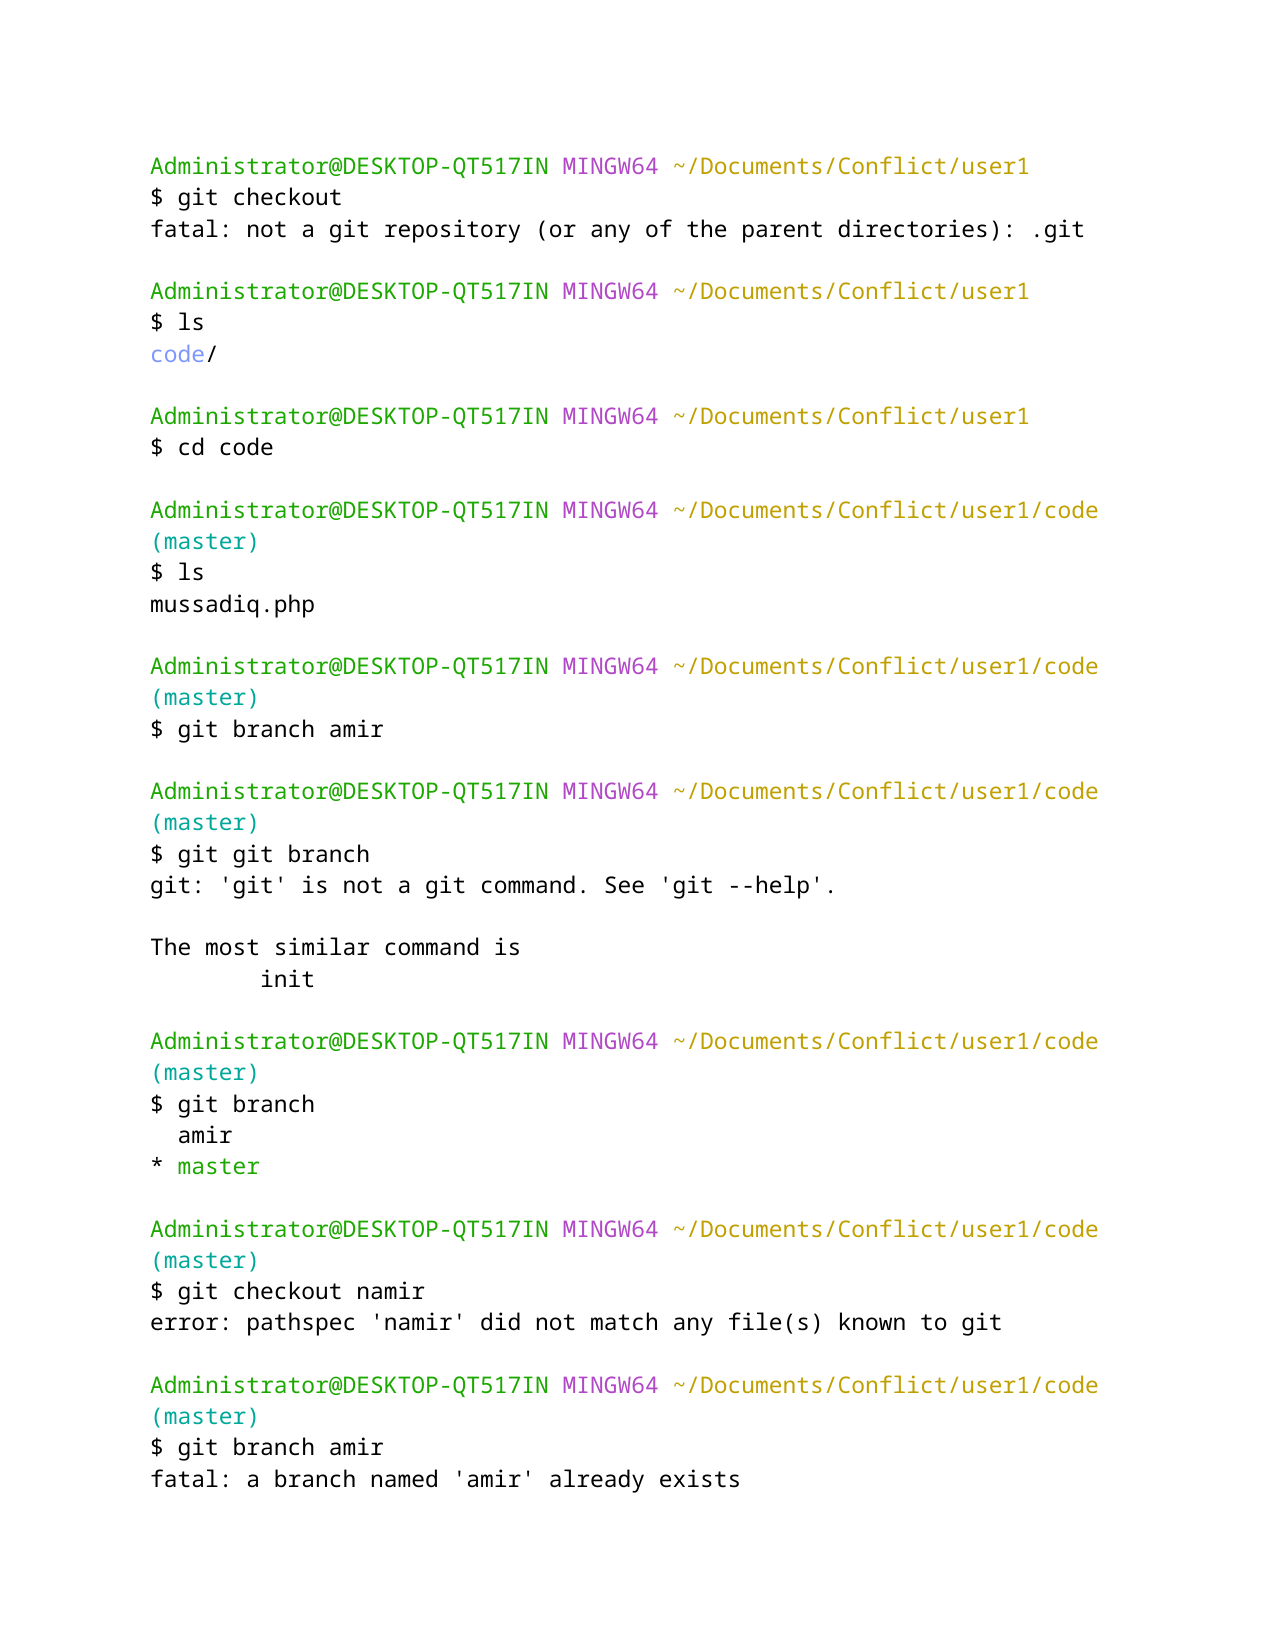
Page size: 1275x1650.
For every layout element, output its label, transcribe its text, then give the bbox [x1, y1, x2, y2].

text Administrator@DESKTOP-QT517IN MINGW64 ~/Documents/Conflict/user1 [150, 150, 1125, 181]
text Administrator@DESKTOP-QT517IN MINGW64 ~/Documents/Conflict/user1 [150, 275, 1125, 306]
text Administrator@DESKTOP-QT517IN MINGW64 ~/Documents/Conflict/user1 [150, 400, 1125, 431]
text error: pathspec 'namir' did not match any file(s) known to git [150, 1306, 1125, 1337]
text $ git branch amir [150, 712, 1125, 744]
text $ git checkout namir [150, 1275, 1125, 1306]
text Administrator@DESKTOP-QT517IN MINGW64 ~/Documents/Conflict/user1/code (master) [150, 1369, 1125, 1431]
text git: 'git' is not a git command. See 'git --help'. [150, 869, 1125, 900]
text fatal: a branch named 'amir' already exists [150, 1462, 1125, 1494]
text mussadiq.php [150, 587, 1125, 619]
text $ ls [150, 306, 1125, 337]
text fatal: not a git repository (or any of the parent directories): .git [150, 212, 1125, 244]
text $ git branch [150, 1087, 1125, 1119]
text $ ls [150, 556, 1125, 587]
text $ cd code [150, 431, 1125, 462]
text Administrator@DESKTOP-QT517IN MINGW64 ~/Documents/Conflict/user1/code (master) [150, 494, 1125, 556]
text Administrator@DESKTOP-QT517IN MINGW64 ~/Documents/Conflict/user1/code (master) [150, 1025, 1125, 1087]
text Administrator@DESKTOP-QT517IN MINGW64 ~/Documents/Conflict/user1/code (master) [150, 650, 1125, 712]
text Administrator@DESKTOP-QT517IN MINGW64 ~/Documents/Conflict/user1/code (master) [150, 1212, 1125, 1275]
text * master [150, 1150, 1125, 1181]
text init [150, 962, 1125, 994]
text $ git checkout [150, 181, 1125, 212]
text Administrator@DESKTOP-QT517IN MINGW64 ~/Documents/Conflict/user1/code (master) [150, 775, 1125, 837]
text code/ [150, 337, 1125, 369]
text $ git git branch [150, 837, 1125, 869]
text amir [150, 1119, 1125, 1150]
text The most similar command is [150, 931, 1125, 962]
text $ git branch amir [150, 1431, 1125, 1462]
